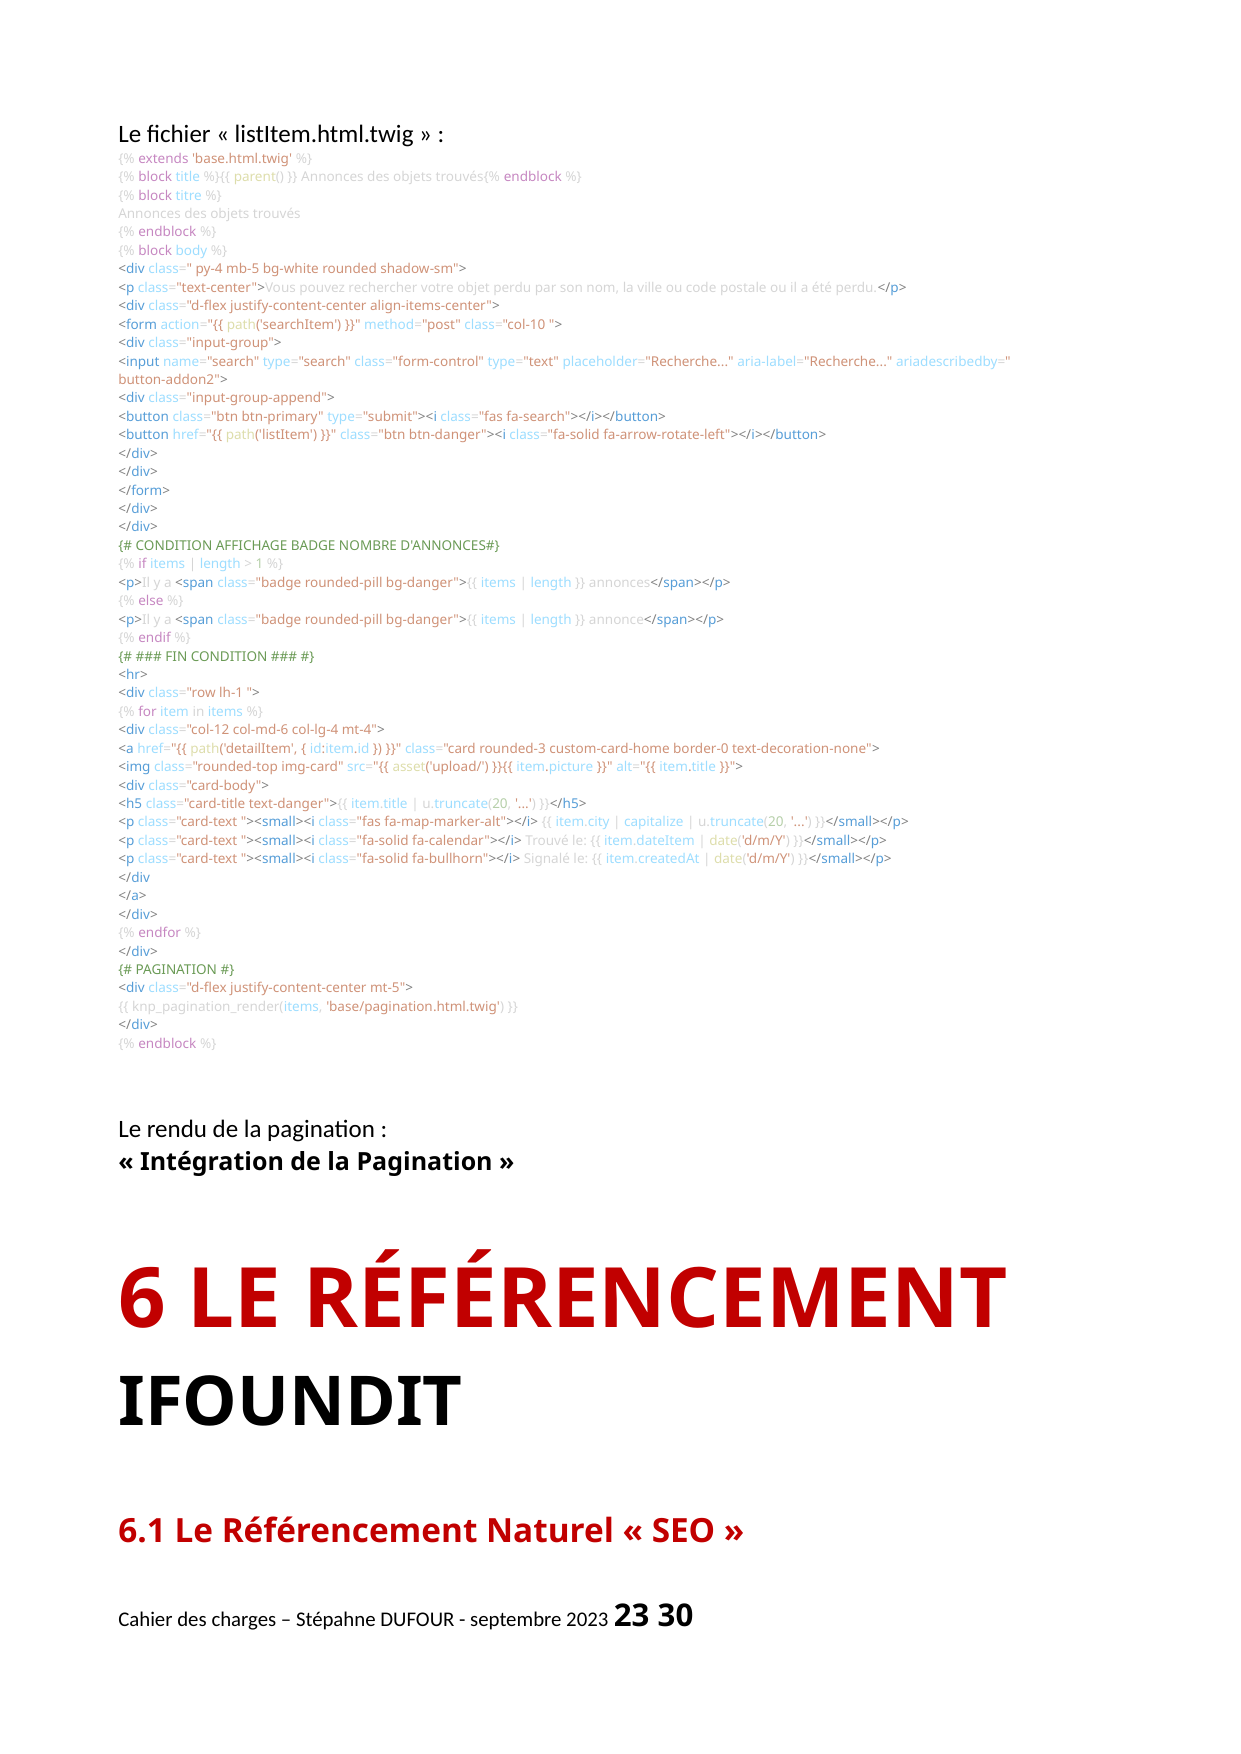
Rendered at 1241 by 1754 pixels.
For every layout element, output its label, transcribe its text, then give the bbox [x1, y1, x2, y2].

text <form action="{{ path('searchItem') }}" method="post" class="col-10 "> [118, 314, 1122, 333]
text <button href="{{ path('listItem') }}" class="btn btn-danger"><i class="fa-solid fa-arrow-rotate-left"></i></button> [118, 425, 1122, 444]
text </form> [118, 481, 1122, 499]
text <p class="card-text "><small><i class="fa-solid fa-calendar"></i> Trouvé le: {{ item.dateItem | date('d/m/Y') }}</small></p> [118, 831, 1122, 849]
text </div> [118, 444, 1122, 462]
text <hr> [118, 665, 1122, 683]
text Le rendu de la pagination : [118, 1113, 1122, 1144]
text </div> [118, 462, 1122, 481]
text {% extends 'base.html.twig' %} [118, 149, 1122, 167]
text {{ knp_pagination_render(items, 'base/pagination.html.twig') }} [118, 997, 1122, 1015]
text 60 [118, 1052, 1122, 1088]
text <div class="input-group-append"> [118, 388, 1122, 407]
text 62 [118, 1446, 1122, 1482]
text <div class=" py-4 mb-5 bg-white rounded shadow-sm"> [118, 259, 1122, 278]
text {% endfor %} [118, 923, 1122, 941]
text <div class="card-body"> [118, 776, 1122, 794]
text {% endblock %} [118, 222, 1122, 241]
text {% endblock %} [118, 1034, 1122, 1052]
text 61 [118, 1178, 1122, 1213]
text {% for item in items %} [118, 702, 1122, 720]
text <input name="search" type="search" class="form-control" type="text" placeholder="Recherche..." aria-label="Recherche..." ariadescribedby=" [118, 351, 1122, 370]
text </a> [118, 886, 1122, 904]
text <p class="text-center">Vous pouvez rechercher votre objet perdu par son nom, la ville ou code postale ou il a été perdu.</p> [118, 278, 1122, 296]
text <p class="card-text "><small><i class="fa-solid fa-bullhorn"></i> Signalé le: {{ item.createdAt | date('d/m/Y') }}</small></p> [118, 849, 1122, 868]
text <div class="row lh-1 "> [118, 683, 1122, 702]
text {% else %} [118, 591, 1122, 609]
text button-addon2"> [118, 370, 1122, 388]
text « Intégration de la Pagination » [118, 1144, 1122, 1178]
text Le fichier « listItem.html.twig » : [118, 118, 1122, 149]
text {# PAGINATION #} [118, 960, 1122, 978]
text <p class="card-text "><small><i class="fas fa-map-marker-alt"></i> {{ item.city | capitalize | u.truncate(20, '...') }}</small></p> [118, 812, 1122, 831]
text {% block body %} [118, 241, 1122, 259]
text <a href="{{ path('detailItem', { id:item.id }) }}" class="card rounded-3 custom-card-home border-0 text-decoration-none"> [118, 739, 1122, 757]
text <img class="rounded-top img-card" src="{{ asset('upload/') }}{{ item.picture }}" alt="{{ item.title }}"> [118, 757, 1122, 776]
text {% if items | length > 1 %} [118, 554, 1122, 573]
text 6 LE RÉFÉRENCEMENT [118, 1239, 1122, 1352]
text </div> [118, 1015, 1122, 1034]
text 6.1 Le Référencement Naturel « SEO » [118, 1507, 1122, 1552]
text </div> [118, 517, 1122, 536]
text {% block title %}{{ parent() }} Annonces des objets trouvés{% endblock %} [118, 167, 1122, 186]
text </div [118, 868, 1122, 886]
text <div class="d-flex justify-content-center align-items-center"> [118, 296, 1122, 314]
text <p>Il y a <span class="badge rounded-pill bg-danger">{{ items | length }} annonces</span></p> [118, 573, 1122, 591]
text <div class="d-flex justify-content-center mt-5"> [118, 978, 1122, 997]
text {% block titre %} [118, 186, 1122, 204]
text <div class="col-12 col-md-6 col-lg-4 mt-4"> [118, 720, 1122, 739]
text <button class="btn btn-primary" type="submit"><i class="fas fa-search"></i></button> [118, 407, 1122, 425]
text </div> [118, 499, 1122, 517]
text Annonces des objets trouvés [118, 204, 1122, 222]
text </div> [118, 941, 1122, 960]
text {% endif %} [118, 628, 1122, 646]
text {# ### FIN CONDITION ### #} [118, 646, 1122, 665]
text <p>Il y a <span class="badge rounded-pill bg-danger">{{ items | length }} annonce</span></p> [118, 609, 1122, 628]
text <h5 class="card-title text-danger">{{ item.title | u.truncate(20, '...') }}</h5> [118, 794, 1122, 812]
text </div> [118, 904, 1122, 923]
text IFOUNDIT [118, 1352, 1122, 1446]
text {# CONDITION AFFICHAGE BADGE NOMBRE D'ANNONCES#} [118, 536, 1122, 554]
text <div class="input-group"> [118, 333, 1122, 351]
